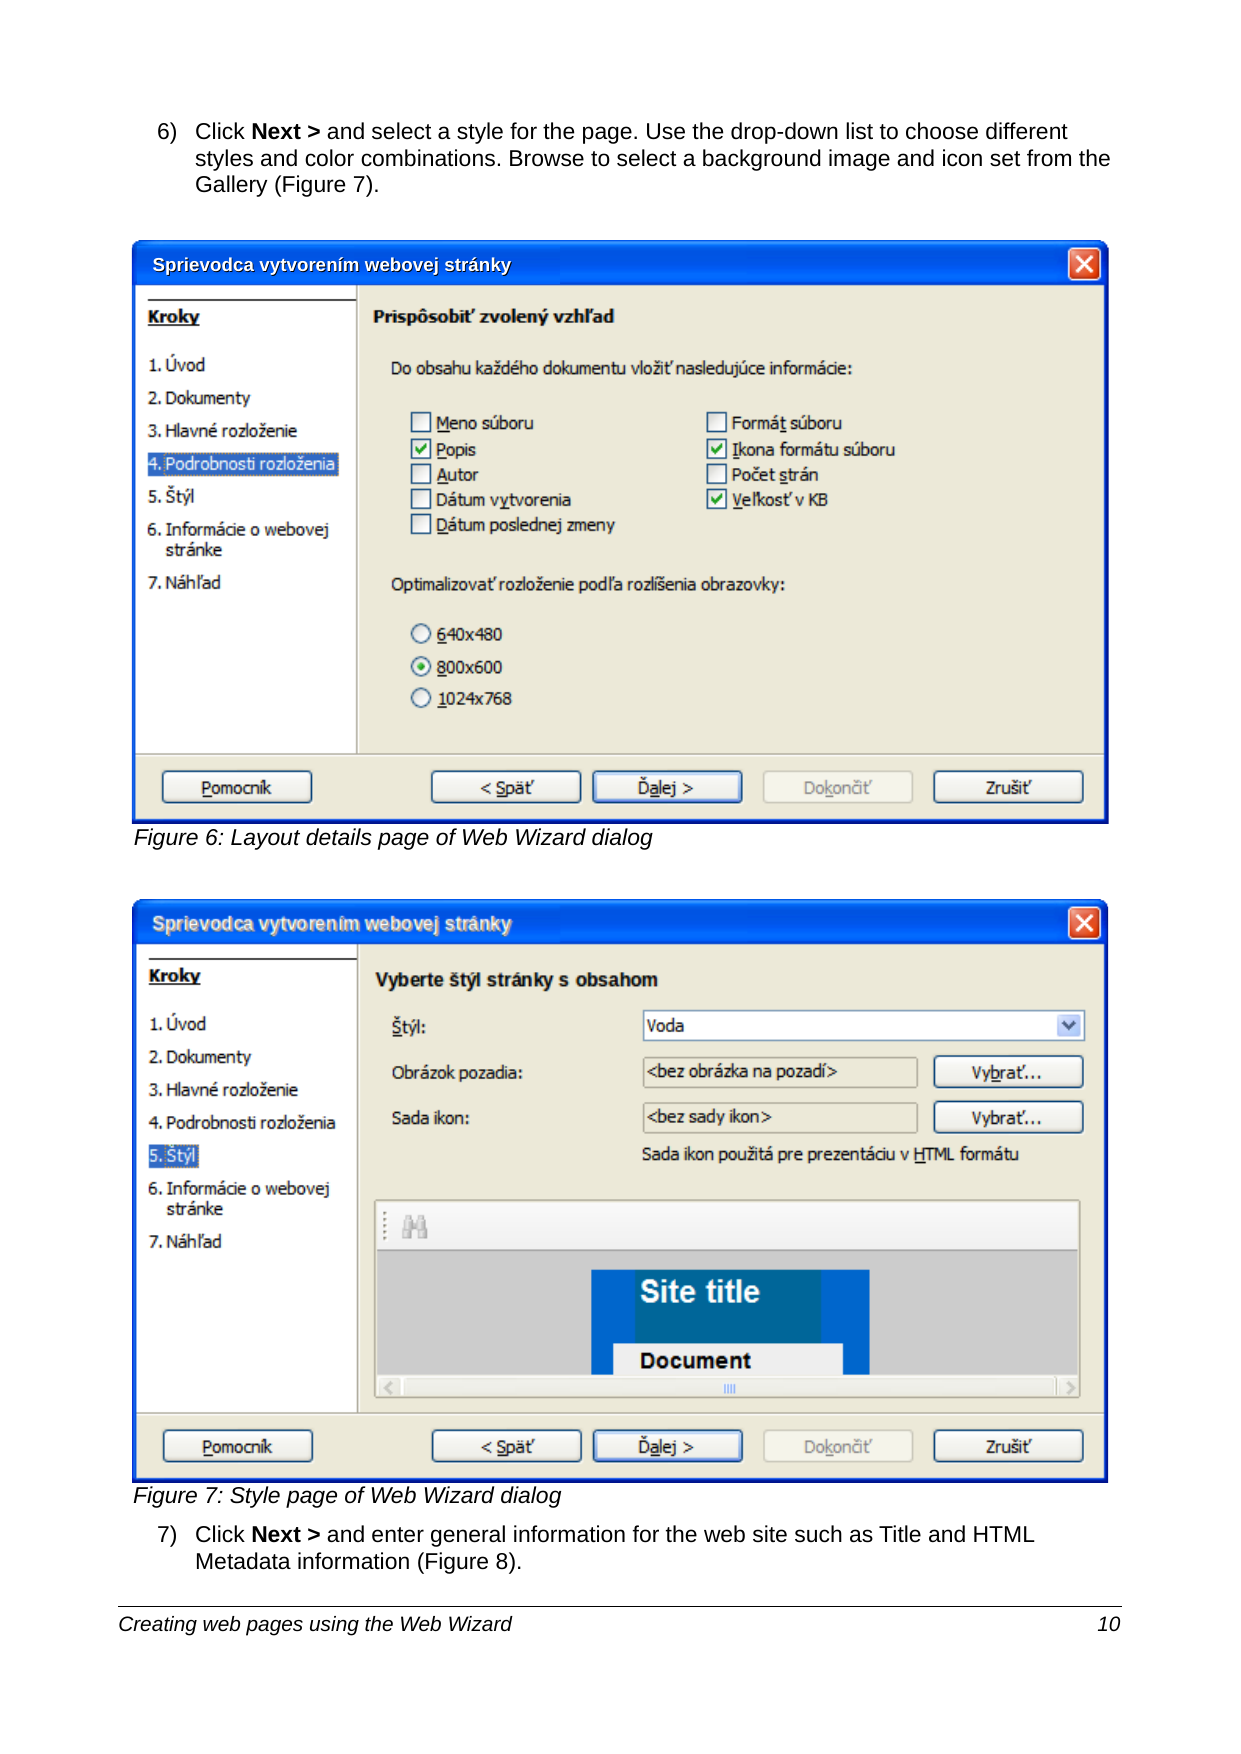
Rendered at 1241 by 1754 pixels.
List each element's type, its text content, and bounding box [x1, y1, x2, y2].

list Click Next > and enter general information for the web site such as Title and HTML Metadata information (Figure 8). [177, 1521, 1122, 1574]
list Click Next > and select a style for the page. Use the drop-down list to choose different styles and color combinations. Browse to select a background image and icon set from the Gallery (Figure 7). [177, 118, 1122, 197]
picture [132, 899, 1109, 1483]
text Figure 6: Layout details page of Web Wizard dialog [133, 824, 1107, 850]
text Figure 7: Style page of Web Wizard dialog [133, 1483, 1107, 1509]
